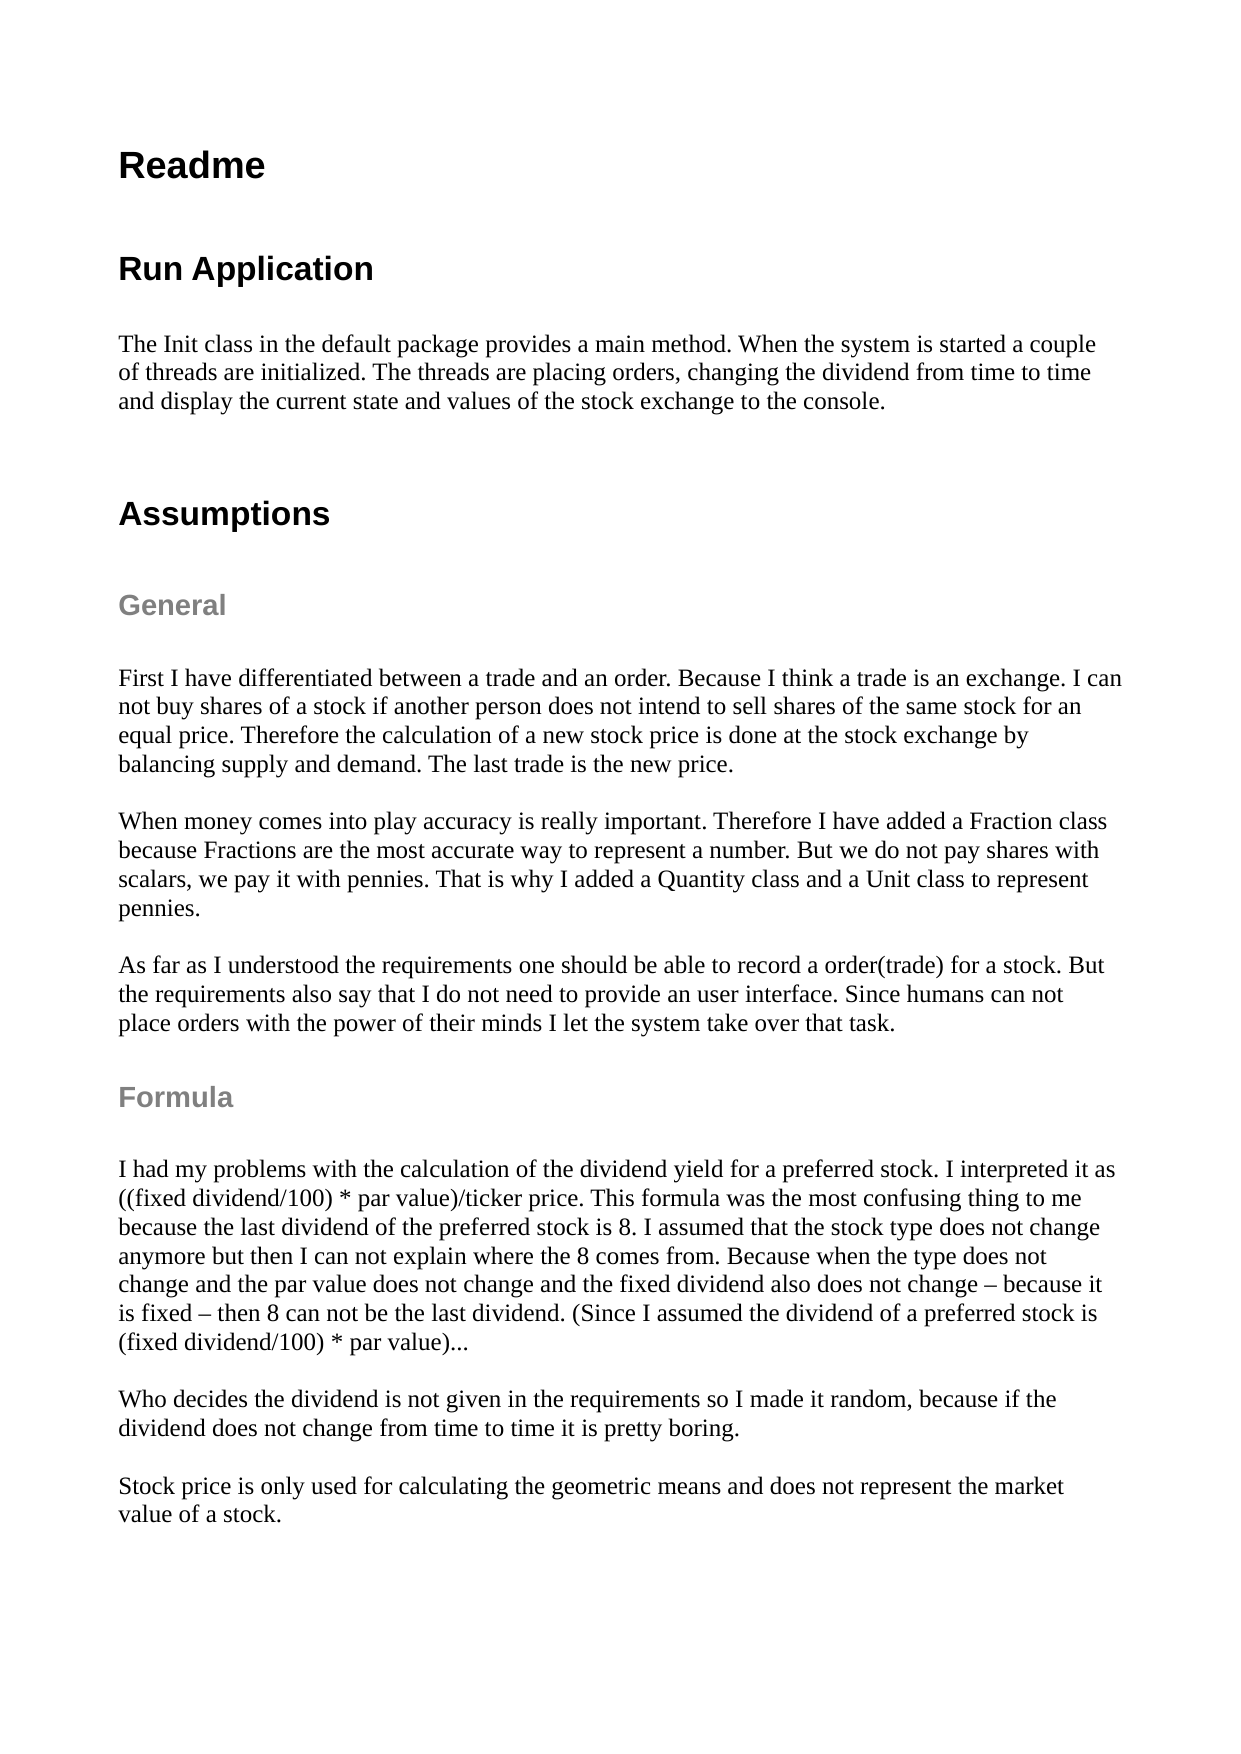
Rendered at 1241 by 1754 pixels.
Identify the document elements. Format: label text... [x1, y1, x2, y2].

text When money comes into play accuracy is really important. Therefore I have added a Fraction class because Fractions are the most accurate way to represent a number. But we do not pay shares with scalars, we pay it with pennies. That is why I added a Quantity class and a Unit class to represent pennies. [118, 806, 1122, 921]
text As far as I understood the requirements one should be able to record a order(trade) for a stock. But the requirements also say that I do not need to provide an user interface. Since humans can not place orders with the power of their minds I let the system take over that task. [118, 950, 1122, 1036]
subtitle Readme [118, 143, 1122, 187]
subtitle Formula [118, 1080, 1122, 1113]
text Stock price is only used for calculating the geometric means and does not represent the market value of a stock. [118, 1471, 1122, 1528]
subtitle General [118, 588, 1122, 621]
text First I have differentiated between a trade and an order. Because I think a trade is an exchange. I can not buy shares of a stock if another person does not intend to sell shares of the same stock for an equal price. Therefore the calculation of a new stock price is done at the stock exchange by balancing supply and demand. The last trade is the new price. [118, 663, 1122, 778]
subtitle Assumptions [118, 493, 1122, 532]
subtitle Run Application [118, 249, 1122, 287]
text Who decides the dividend is not given in the requirements so I made it random, because if the dividend does not change from time to time it is pretty boring. [118, 1384, 1122, 1442]
text I had my problems with the calculation of the dividend yield for a preferred stock. I interpreted it as ((fixed dividend/100) * par value)/ticker price. This formula was the most confusing thing to me because the last dividend of the preferred stock is 8. I assumed that the stock type does not change anymore but then I can not explain where the 8 comes from. Because when the type does not change and the par value does not change and the fixed dividend also does not change – because it is fixed – then 8 can not be the last dividend. (Since I assumed the dividend of a preferred stock is (fixed dividend/100) * par value)... [118, 1154, 1122, 1356]
text The Init class in the default package provides a main method. When the system is started a couple of threads are initialized. The threads are placing orders, changing the dividend from time to time and display the current state and values of the stock exchange to the console. [118, 329, 1122, 415]
